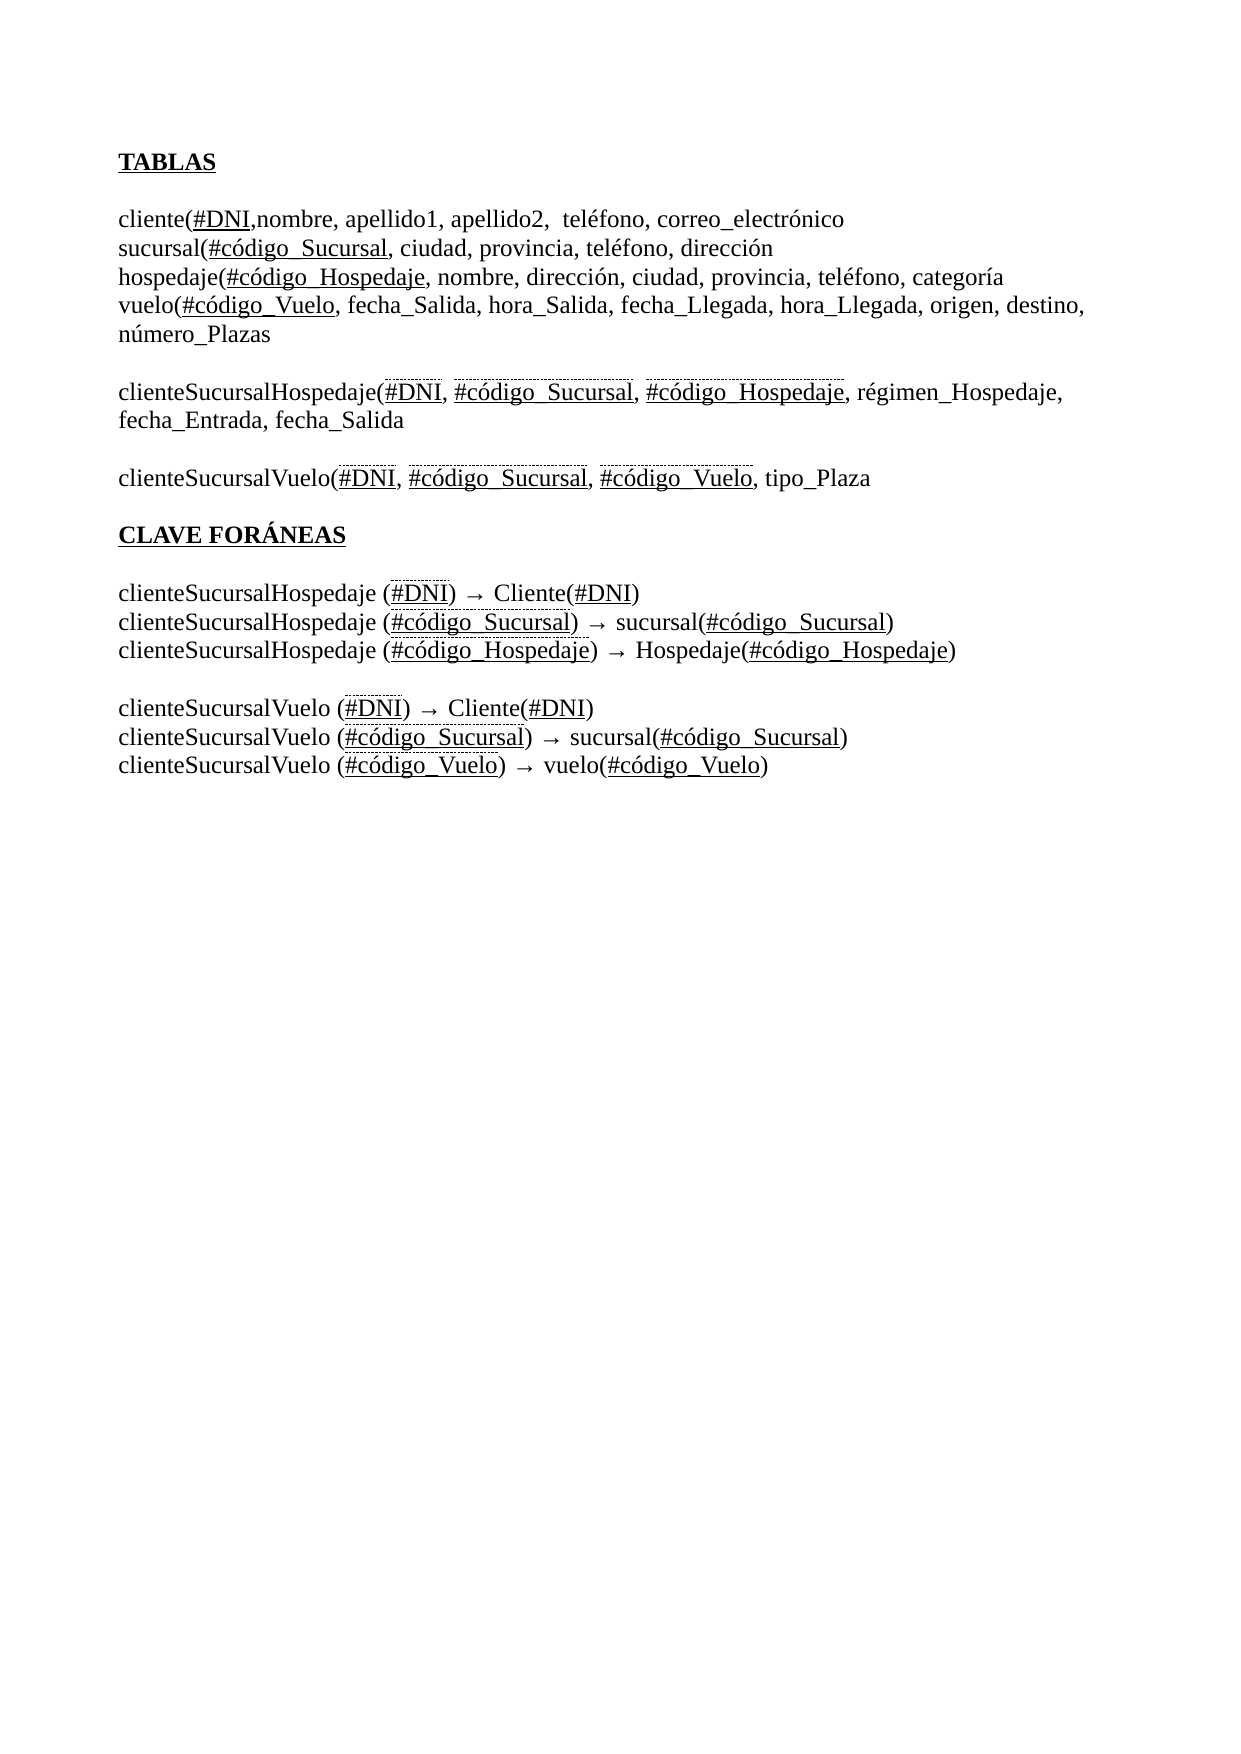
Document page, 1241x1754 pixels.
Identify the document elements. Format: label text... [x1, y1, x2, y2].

text clienteSucursalVuelo(#DNI, #código_Sucursal, #código_Vuelo, tipo_Plaza [118, 463, 1122, 492]
text clienteSucursalVuelo (#código_Vuelo) → vuelo(#código_Vuelo) [118, 751, 1122, 779]
text clienteSucursalHospedaje(#DNI, #código_Sucursal, #código_Hospedaje, régimen_Hospedaje, fecha_Entrada, fecha_Salida [118, 377, 1122, 434]
text clienteSucursalVuelo (#DNI) → Cliente(#DNI) [118, 693, 1122, 722]
text sucursal(#código_Sucursal, ciudad, provincia, teléfono, dirección [118, 233, 1122, 262]
text clienteSucursalHospedaje (#código_Sucursal) → sucursal(#código_Sucursal) [118, 607, 1122, 636]
text CLAVE FORÁNEAS [118, 521, 1122, 549]
text clienteSucursalHospedaje (#código_Hospedaje) → Hospedaje(#código_Hospedaje) [118, 636, 1122, 664]
text vuelo(#código_Vuelo, fecha_Salida, hora_Salida, fecha_Llegada, hora_Llegada, origen, destino, número_Plazas [118, 291, 1122, 348]
text hospedaje(#código_Hospedaje, nombre, dirección, ciudad, provincia, teléfono, categoría [118, 262, 1122, 291]
text clienteSucursalHospedaje (#DNI) → Cliente(#DNI) [118, 578, 1122, 607]
text TABLAS [118, 147, 1122, 176]
text cliente(#DNI,nombre, apellido1, apellido2, teléfono, correo_electrónico [118, 204, 1122, 233]
text clienteSucursalVuelo (#código_Sucursal) → sucursal(#código_Sucursal) [118, 722, 1122, 751]
